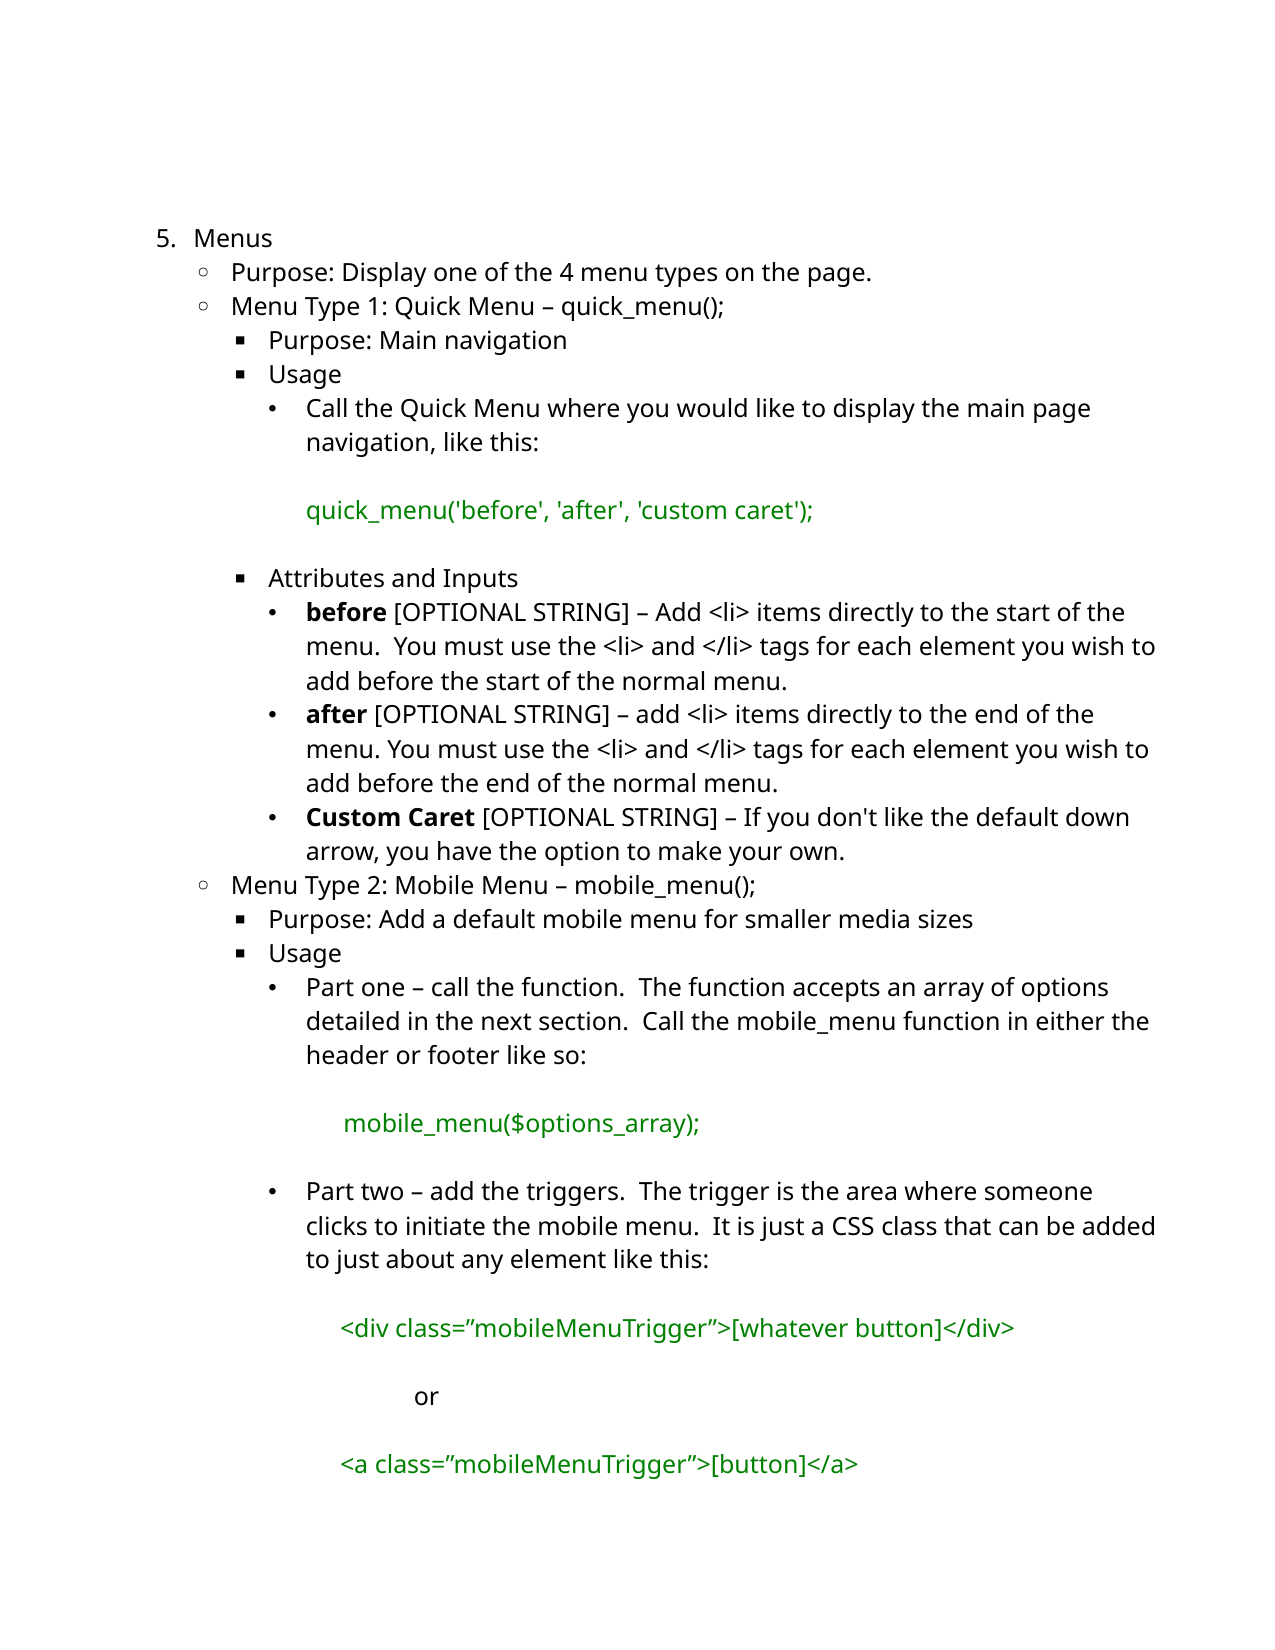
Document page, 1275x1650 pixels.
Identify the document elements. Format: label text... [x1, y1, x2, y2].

list quick_menu('before', 'after', 'custom caret'); [268, 493, 1157, 527]
text <a class=”mobileMenuTrigger”>[button]</a> [118, 1447, 1157, 1481]
list after [OPTIONAL STRING] – add <li> items directly to the end of the menu. You must use the <li> and </li> tags for each element you wish to add before the end of the normal menu. [268, 697, 1157, 799]
text or [118, 1378, 1157, 1412]
list Menu Type 2: Mobile Menu – mobile_menu(); [193, 867, 1157, 902]
list Part two – add the triggers. The trigger is the area where someone clicks to initiate the mobile menu. It is just a CSS class that can be added to just about any element like this: [268, 1174, 1157, 1276]
text <div class=”mobileMenuTrigger”>[whatever button]</div> [118, 1310, 1157, 1344]
list Menus [156, 220, 1157, 254]
list Usage [231, 936, 1157, 970]
list Usage [231, 357, 1157, 391]
list Purpose: Add a default mobile menu for smaller media sizes [231, 902, 1157, 936]
list Custom Caret [OPTIONAL STRING] – If you don't like the default down arrow, you have the option to make your own. [268, 799, 1157, 867]
list Part one – call the function. The function accepts an array of options detailed in the next section. Call the mobile_menu function in either the header or footer like so: [268, 970, 1157, 1072]
list Menu Type 1: Quick Menu – quick_menu(); [193, 288, 1157, 322]
list Call the Quick Menu where you would like to display the main page navigation, like this: [268, 391, 1157, 459]
list Purpose: Main navigation [231, 322, 1157, 357]
list Attributes and Inputs [231, 561, 1157, 595]
list mobile_menu($options_array); [306, 1106, 1157, 1140]
list before [OPTIONAL STRING] – Add <li> items directly to the start of the menu. You must use the <li> and </li> tags for each element you wish to add before the start of the normal menu. [268, 595, 1157, 697]
list Purpose: Display one of the 4 menu types on the page. [193, 254, 1157, 288]
